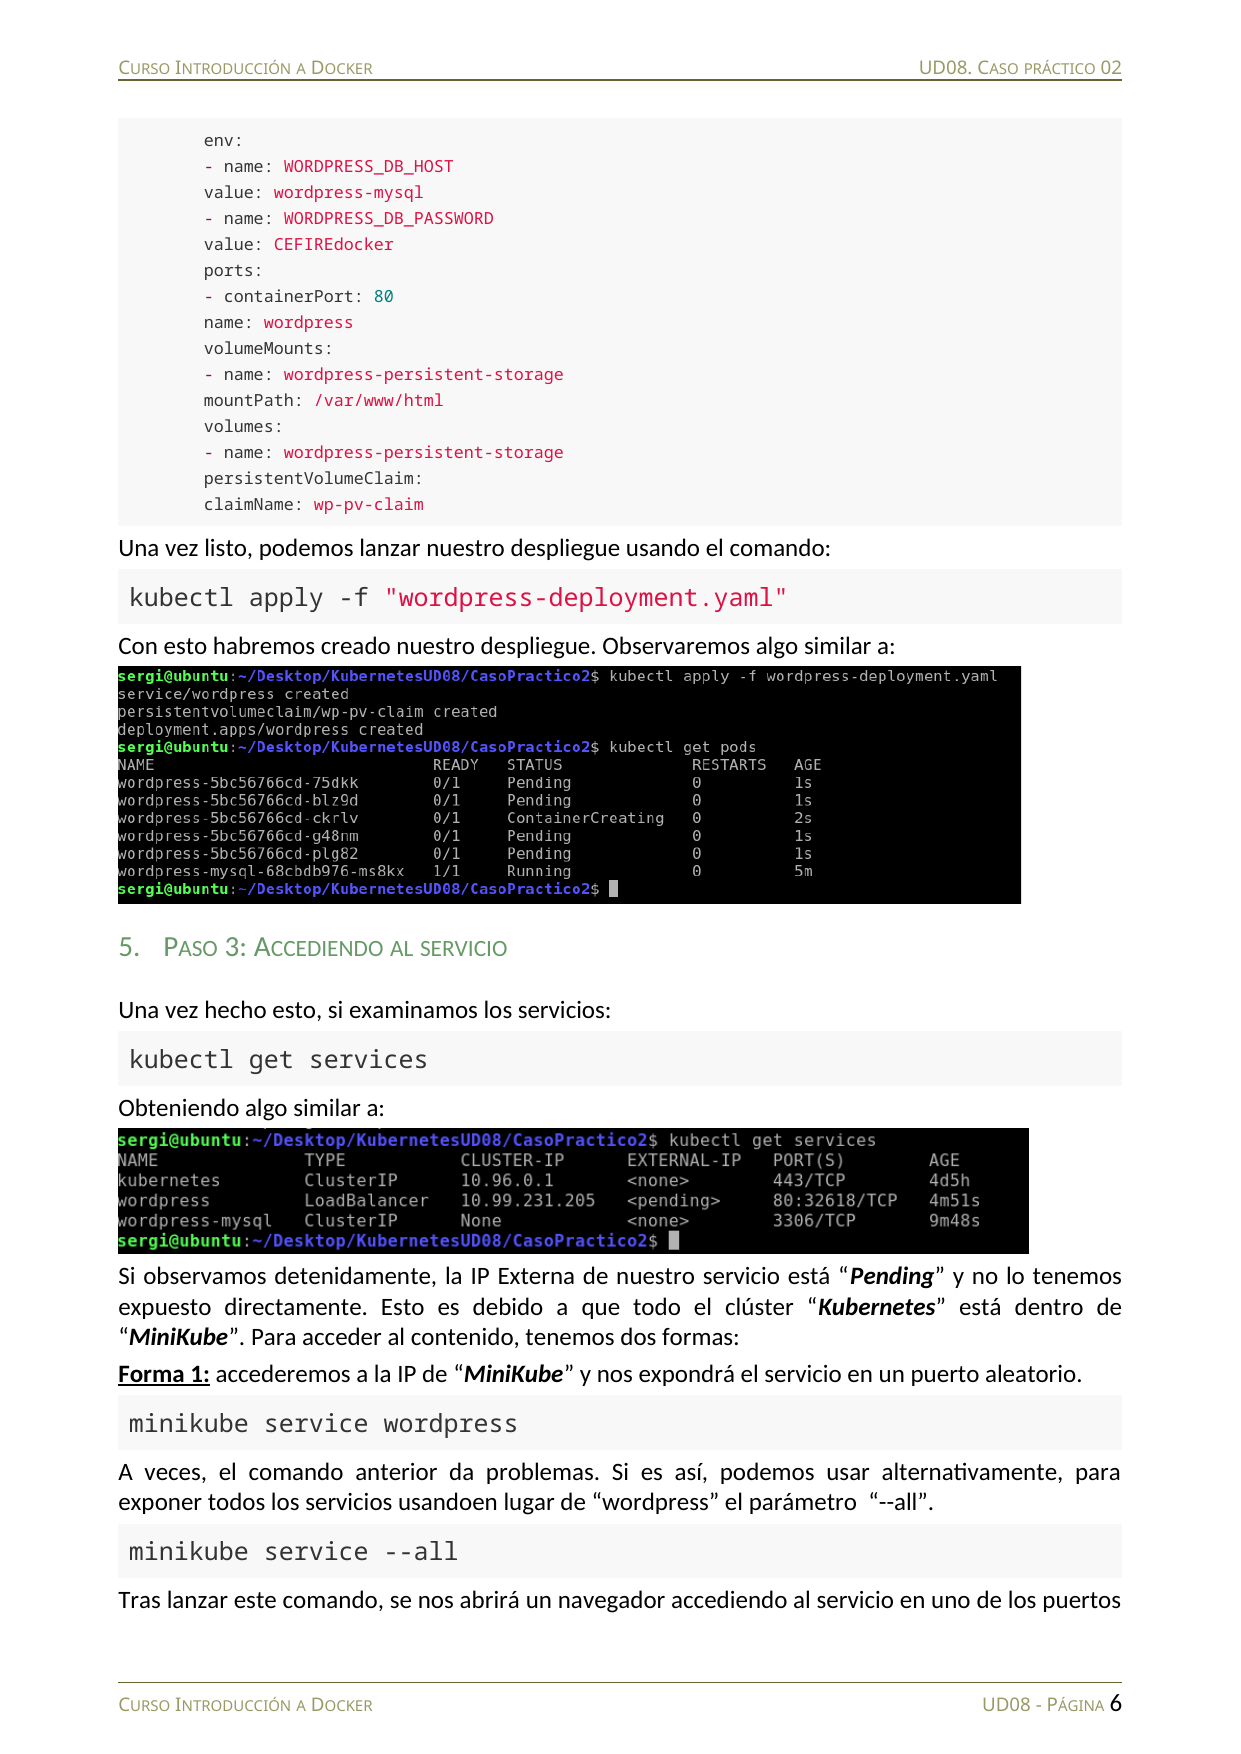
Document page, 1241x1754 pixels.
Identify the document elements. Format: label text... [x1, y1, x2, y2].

text Con esto habremos creado nuestro despliegue. Observaremos algo similar a: [118, 630, 1122, 660]
text Una vez hecho esto, si examinamos los servicios: [118, 994, 1122, 1025]
text Obteniendo algo similar a: [118, 1092, 1122, 1122]
subtitle Paso 3: Accediendo al servicio [118, 928, 1122, 964]
text A veces, el comando anterior da problemas. Si es así, podemos usar alternativamente, para exponer todos los servicios usandoen lugar de “wordpress” el parámetro “--all”. [118, 1456, 1122, 1517]
text Si observamos detenidamente, la IP Externa de nuestro servicio está “Pending” y no lo tenemos expuesto directamente. Esto es debido a que todo el clúster “Kubernetes” está dentro de “MiniKube”. Para acceder al contenido, tenemos dos formas: [118, 1260, 1122, 1352]
table_header kubectl apply -f "wordpress-deployment.yaml" [118, 569, 1122, 624]
text Una vez listo, podemos lanzar nuestro despliegue usando el comando: [118, 532, 1122, 563]
text Tras lanzar este comando, se nos abrirá un navegador accediendo al servicio en uno de los puertos [118, 1584, 1122, 1615]
table_header kubectl get services [118, 1031, 1122, 1086]
picture [118, 666, 1022, 904]
picture [118, 1128, 1029, 1254]
table_header env: - name: WORDPRESS_DB_HOST value: wordpress-mysql - name: WORDPRESS_DB_PASSWORD value: CEFIREdocker ports: - containerPort: 80 name: wordpress volumeMounts: - name: wordpress-persistent-storage mountPath: /var/www/html volumes: - name: wordpress-persistent-storage persistentVolumeClaim: claimName: wp-pv-claim [118, 118, 1122, 526]
text Forma 1: accederemos a la IP de “MiniKube” y nos expondrá el servicio en un puerto aleatorio. [118, 1358, 1122, 1389]
table_header minikube service wordpress [118, 1395, 1122, 1450]
table_header minikube service --all [118, 1524, 1122, 1578]
